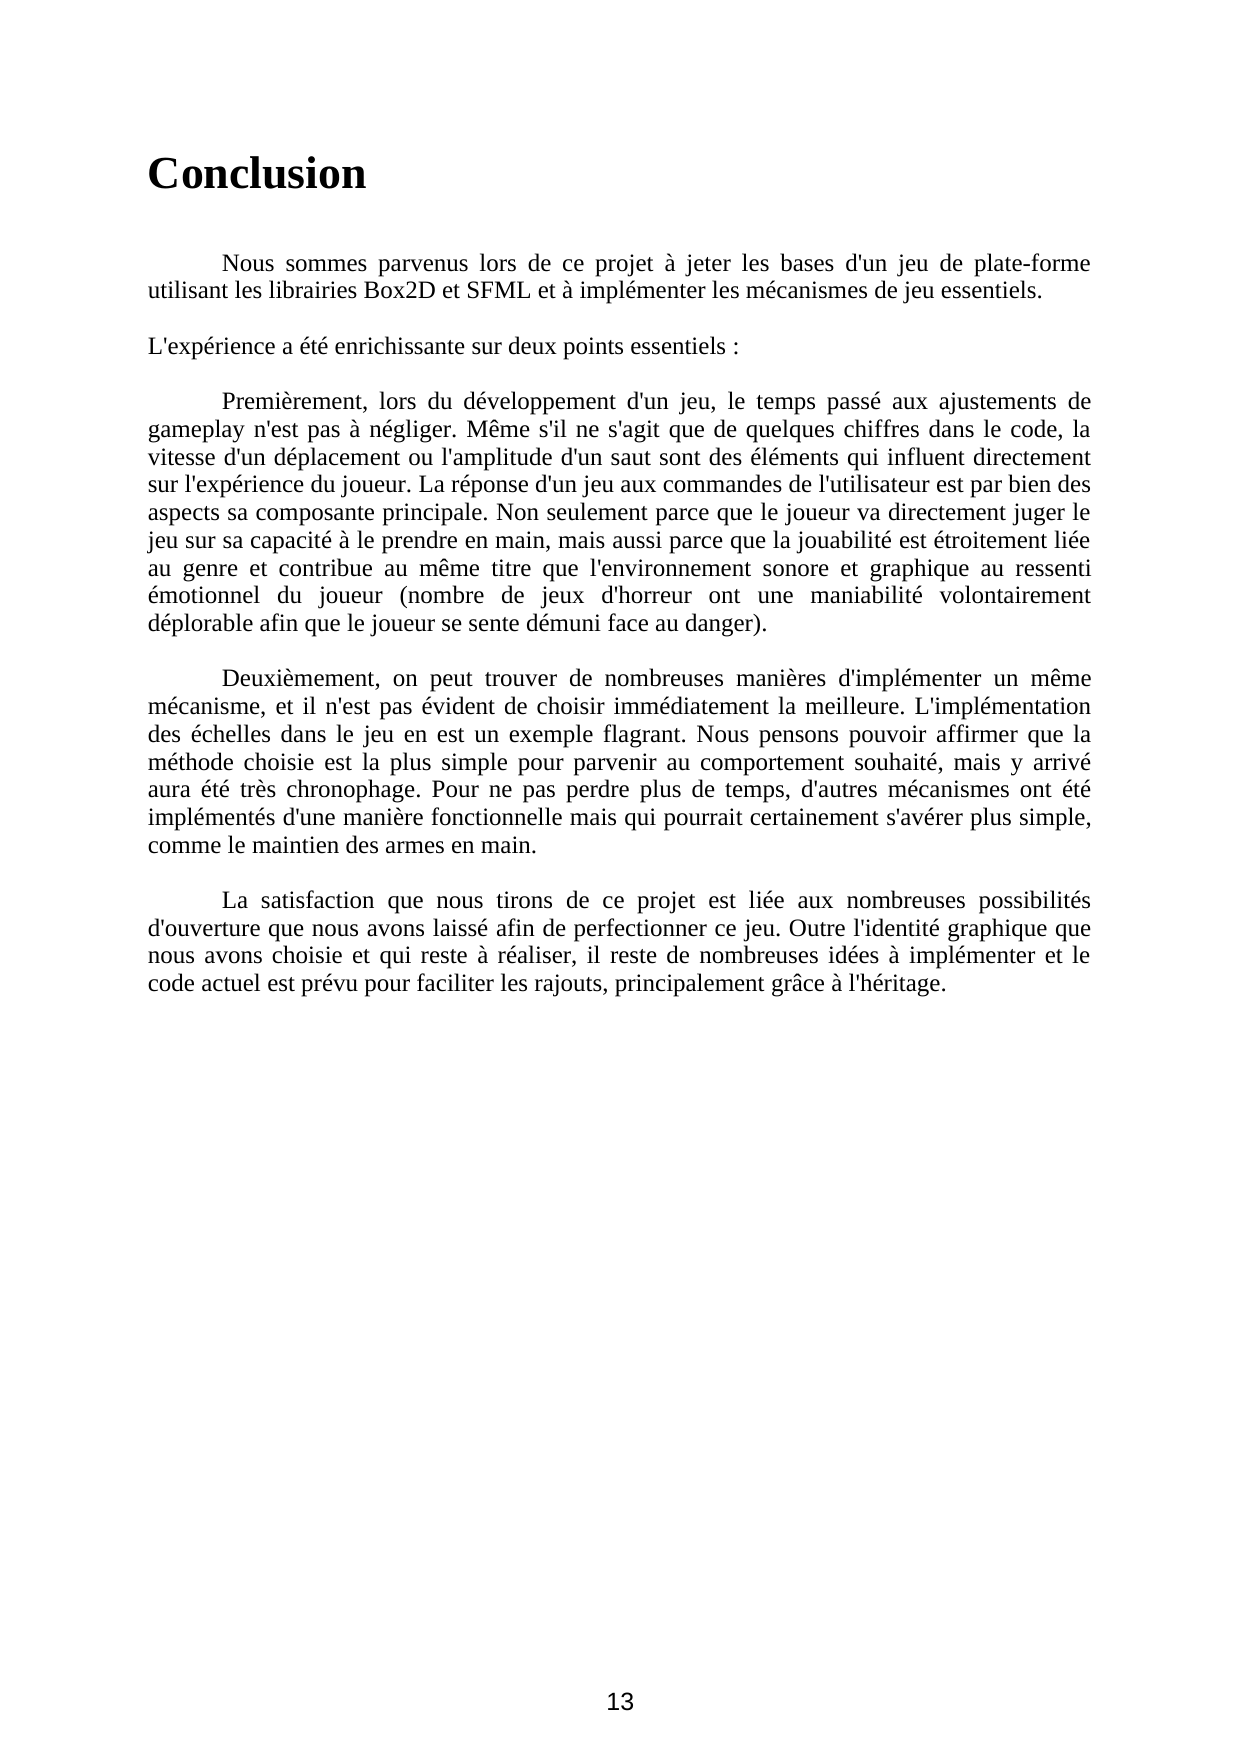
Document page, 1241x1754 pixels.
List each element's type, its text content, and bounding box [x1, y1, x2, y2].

text La satisfaction que nous tirons de ce projet est liée aux nombreuses possibilités d'ouverture que nous avons laissé afin de perfectionner ce jeu. Outre l'identité graphique que nous avons choisie et qui reste à réaliser, il reste de nombreuses idées à implémenter et le code actuel est prévu pour faciliter les rajouts, principalement grâce à l'héritage. [148, 886, 1092, 997]
text L'expérience a été enrichissante sur deux points essentiels : [148, 332, 1092, 360]
text Premièrement, lors du développement d'un jeu, le temps passé aux ajustements de gameplay n'est pas à négliger. Même s'il ne s'agit que de quelques chiffres dans le code, la vitesse d'un déplacement ou l'amplitude d'un saut sont des éléments qui influent directement sur l'expérience du joueur. La réponse d'un jeu aux commandes de l'utilisateur est par bien des aspects sa composante principale. Non seulement parce que le joueur va directement juger le jeu sur sa capacité à le prendre en main, mais aussi parce que la jouabilité est étroitement liée au genre et contribue au même titre que l'environnement sonore et graphique au ressenti émotionnel du joueur (nombre de jeux d'horreur ont une maniabilité volontairement déplorable afin que le joueur se sente démuni face au danger). [148, 387, 1092, 637]
text Conclusion [148, 148, 1092, 198]
text Deuxièmement, on peut trouver de nombreuses manières d'implémenter un même mécanisme, et il n'est pas évident de choisir immédiatement la meilleure. L'implémentation des échelles dans le jeu en est un exemple flagrant. Nous pensons pouvoir affirmer que la méthode choisie est la plus simple pour parvenir au comportement souhaité, mais y arrivé aura été très chronophage. Pour ne pas perdre plus de temps, d'autres mécanismes ont été implémentés d'une manière fonctionnelle mais qui pourrait certainement s'avérer plus simple, comme le maintien des armes en main. [148, 664, 1092, 858]
text Nous sommes parvenus lors de ce projet à jeter les bases d'un jeu de plate-forme utilisant les librairies Box2D et SFML et à implémenter les mécanismes de jeu essentiels. [148, 249, 1092, 304]
